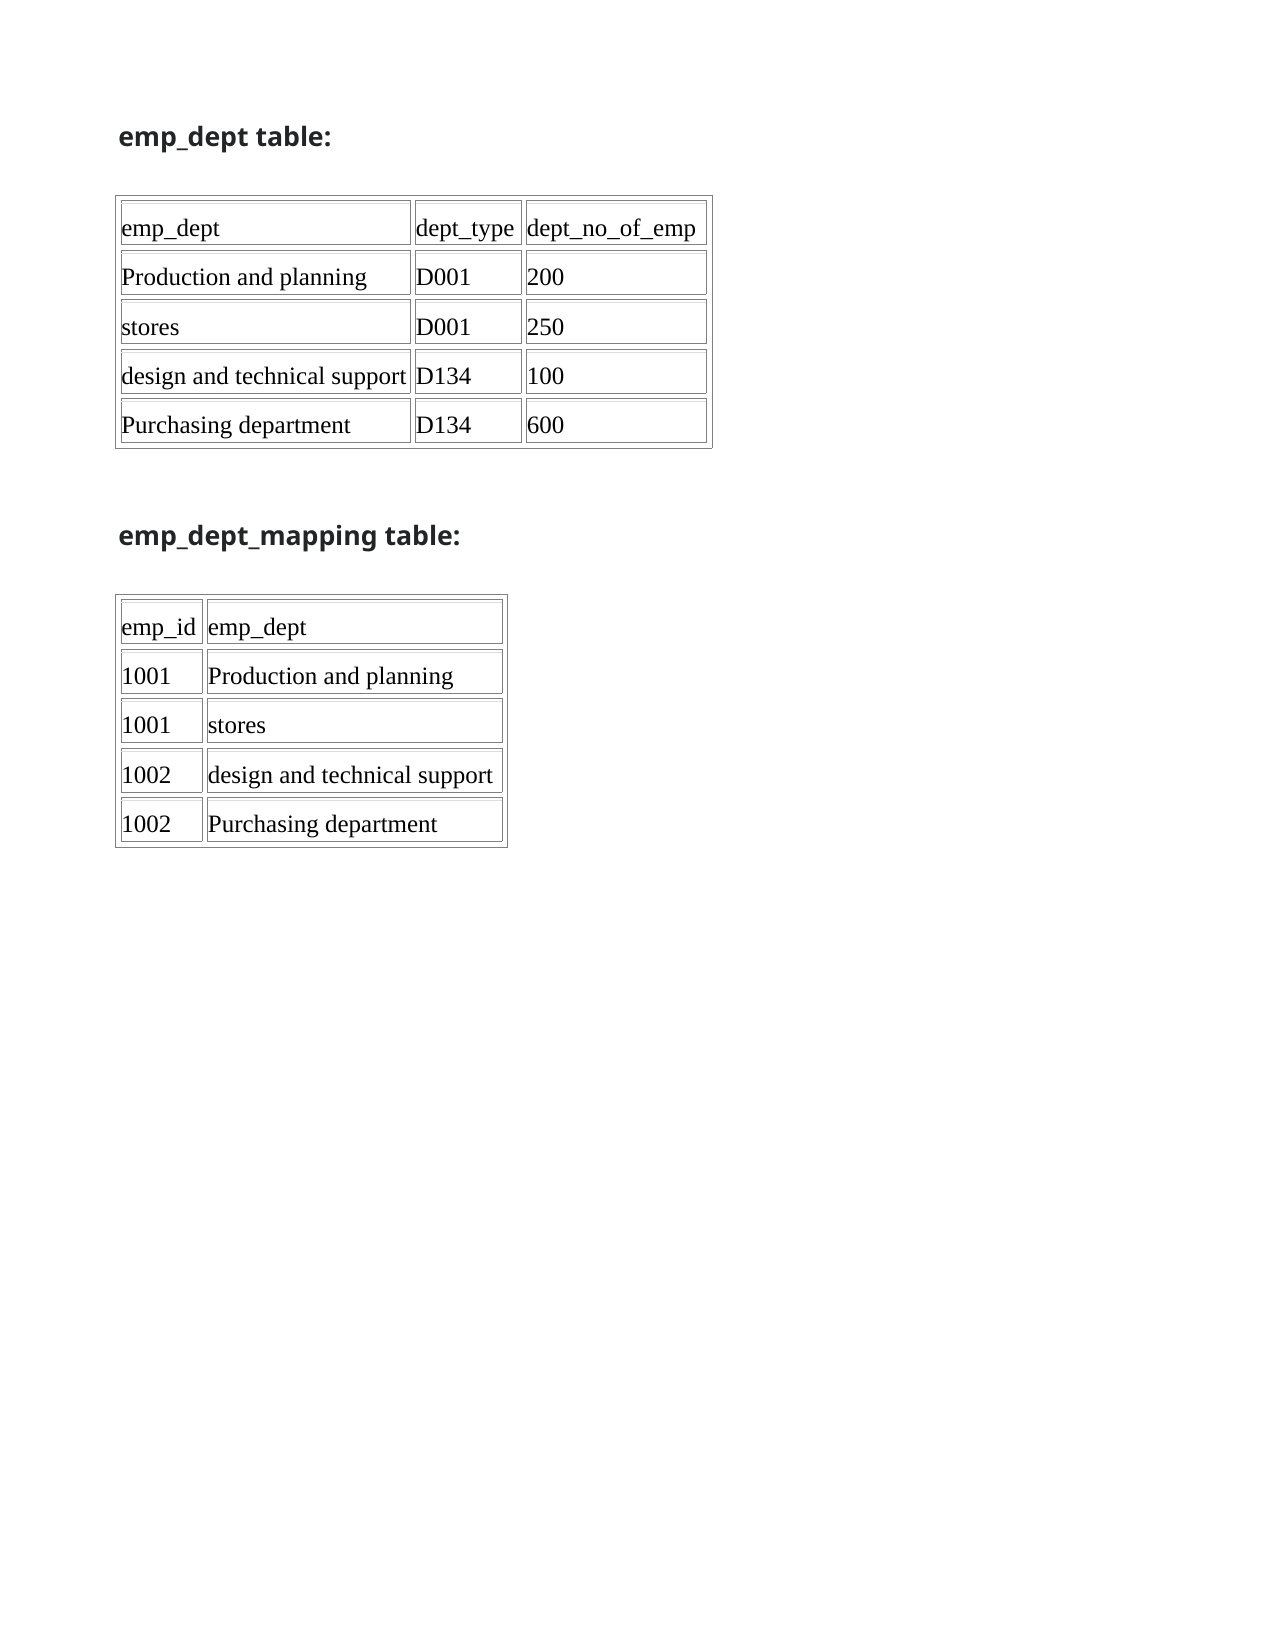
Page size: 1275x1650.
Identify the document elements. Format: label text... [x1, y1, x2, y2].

table_header emp_dept [118, 196, 413, 244]
table_cell 600 [524, 393, 709, 442]
table_header emp_dept [205, 595, 505, 643]
table_cell Production and planning [118, 244, 413, 294]
table_cell D134 [413, 393, 524, 442]
table_cell design and technical support [205, 742, 505, 792]
table_cell D134 [413, 343, 524, 393]
table_cell design and technical support [118, 343, 413, 393]
table_cell Purchasing department [205, 792, 505, 841]
table_cell 1001 [118, 643, 205, 693]
table_cell D001 [413, 244, 524, 294]
table_header dept_no_of_emp [524, 196, 709, 244]
table_cell 1001 [118, 693, 205, 742]
table_header emp_id [118, 595, 205, 643]
table_cell stores [118, 294, 413, 343]
table_cell 250 [524, 294, 709, 343]
table_cell D001 [413, 294, 524, 343]
table_cell 1002 [118, 742, 205, 792]
table_cell Purchasing department [118, 393, 413, 442]
table_cell Production and planning [205, 643, 505, 693]
table_cell 1002 [118, 792, 205, 841]
text emp_dept_mapping table: [118, 517, 1157, 553]
table_cell stores [205, 693, 505, 742]
text emp_dept table: [118, 118, 1157, 154]
table_header dept_type [413, 196, 524, 244]
table_cell 100 [524, 343, 709, 393]
table_cell 200 [524, 244, 709, 294]
